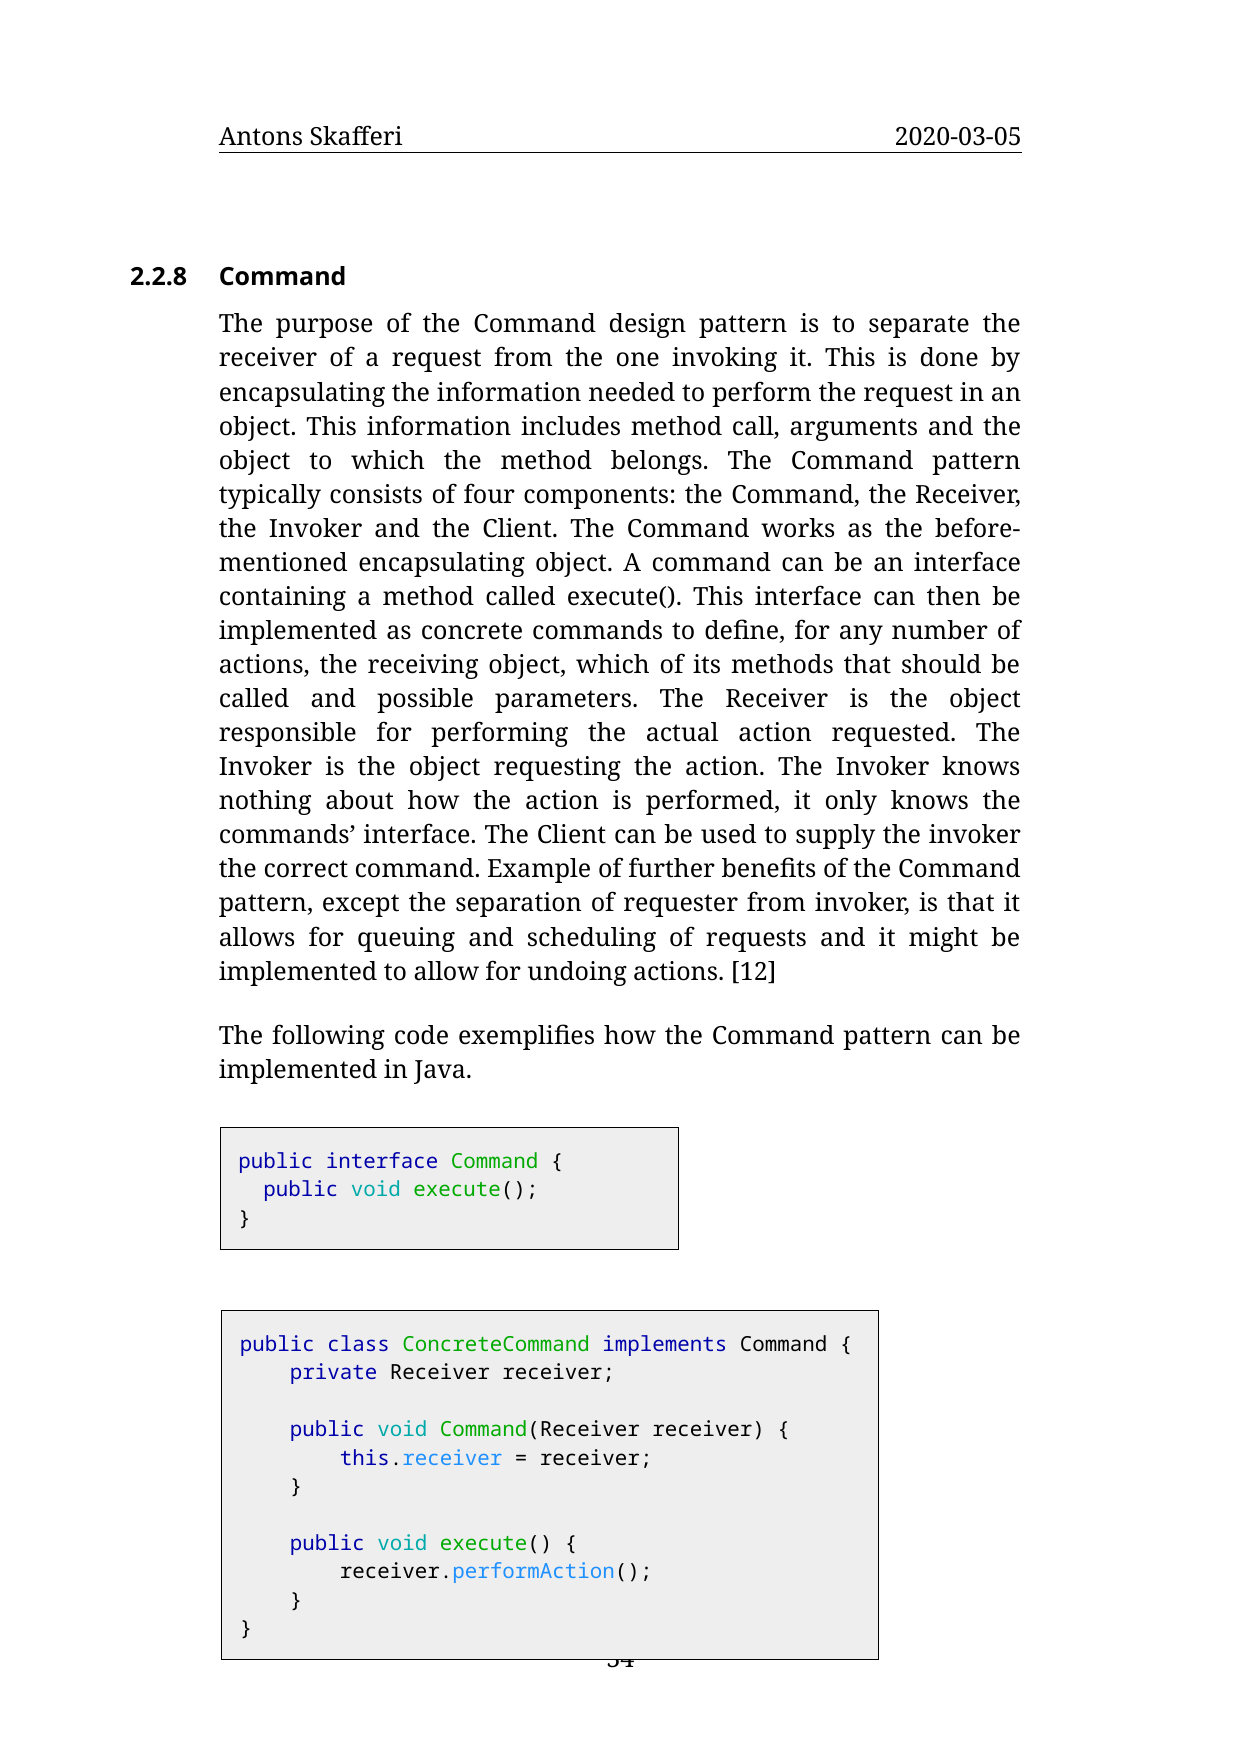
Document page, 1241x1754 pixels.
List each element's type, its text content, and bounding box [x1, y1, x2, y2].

subtitle Command [130, 259, 1022, 293]
text The purpose of the Command design pattern is to separate the receiver of a request from the one invoking it. This is done by encapsulating the information needed to perform the request in an object. This information includes method call, arguments and the object to which the method belongs. The Command pattern typically consists of four components: the Command, the Receiver, the Invoker and the Client. The Command works as the before-mentioned encapsulating object. A command can be an interface containing a method called execute(). This interface can then be implemented as concrete commands to define, for any number of actions, the receiving object, which of its methods that should be called and possible parameters. The Receiver is the object responsible for performing the actual action requested. The Invoker is the object requesting the action. The Invoker knows nothing about how the action is performed, it only knows the commands’ interface. The Client can be used to supply the invoker the correct command. Example of further benefits of the Command pattern, except the separation of requester from invoker, is that it allows for queuing and scheduling of requests and it might be implemented to allow for undoing actions. [12] [218, 306, 1022, 987]
text The following code exemplifies how the Command pattern can be implemented in Java. [218, 1018, 1022, 1086]
